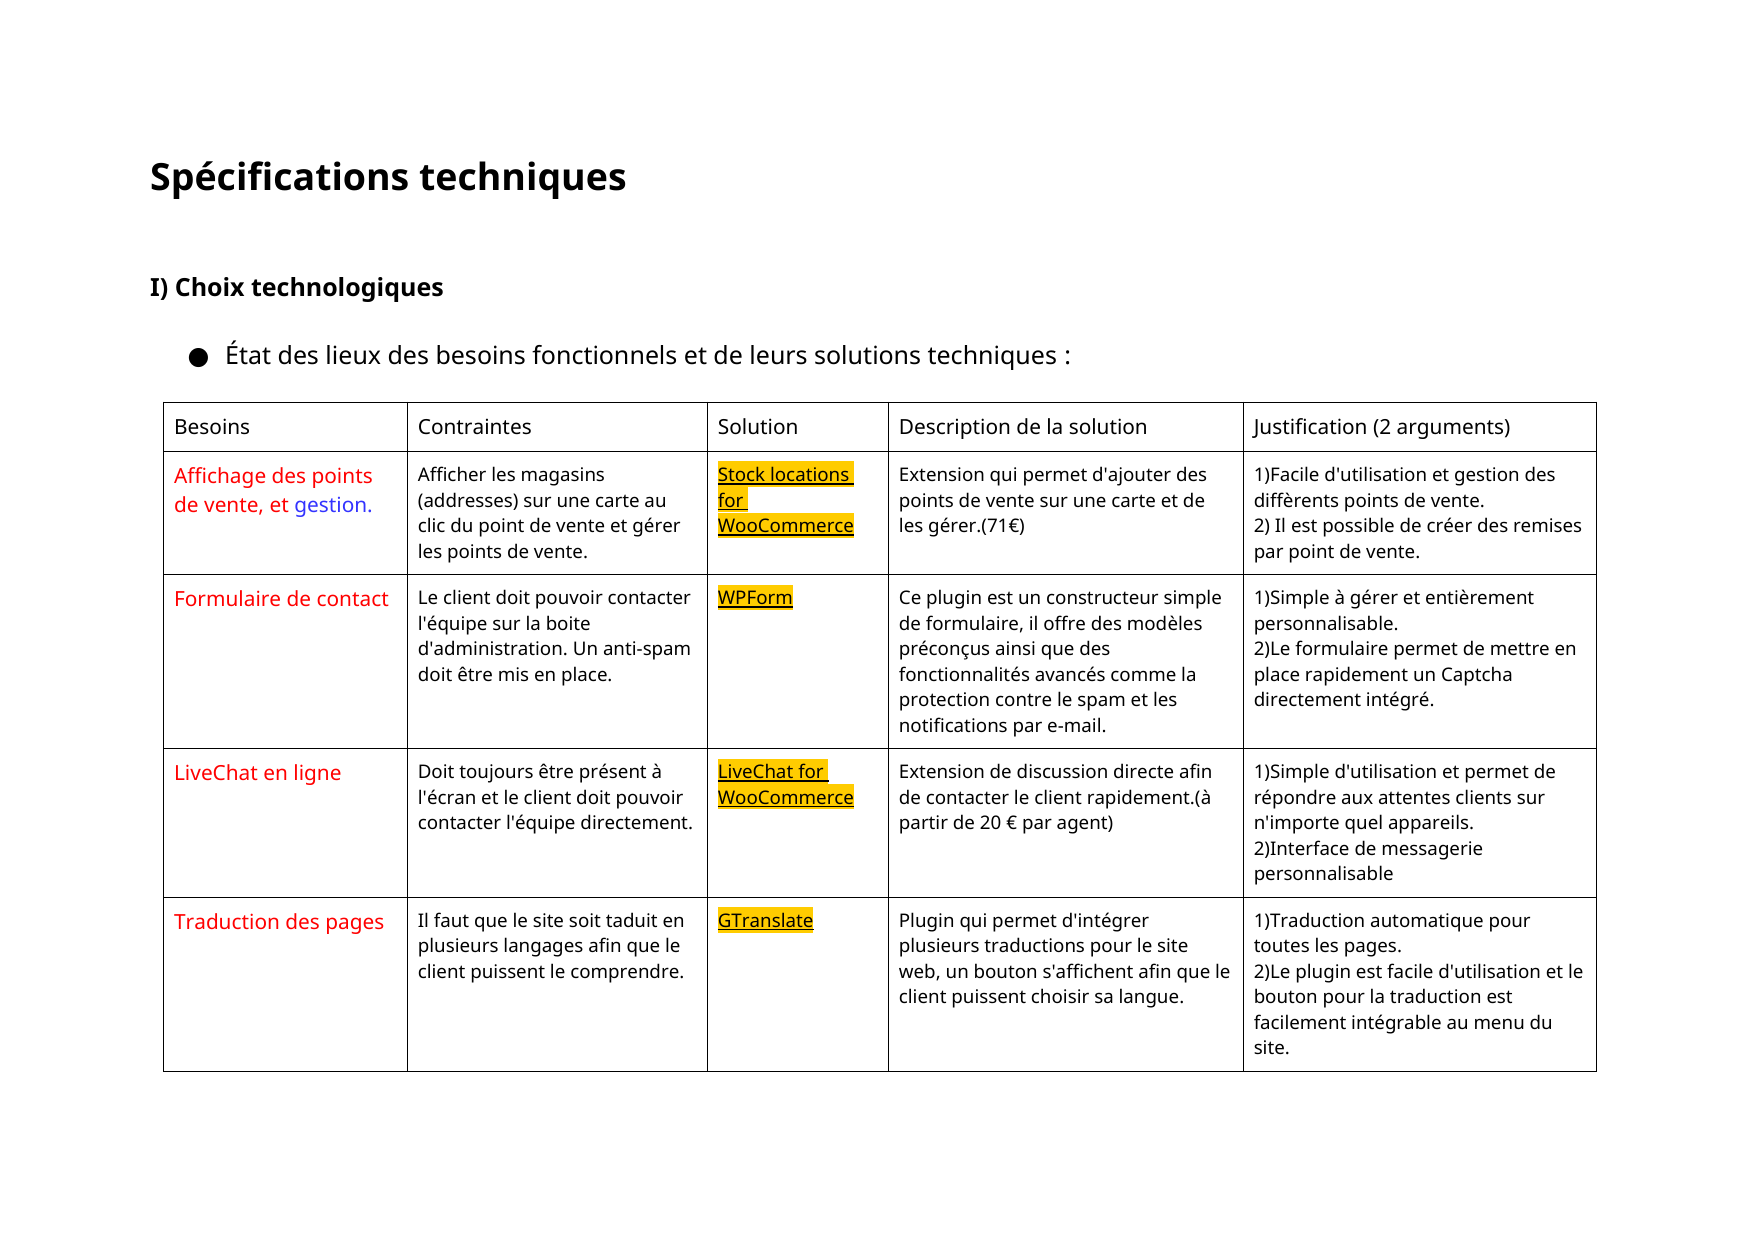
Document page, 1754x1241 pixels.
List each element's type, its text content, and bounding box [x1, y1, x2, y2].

table_cell Le client doit pouvoir contacter l'équipe sur la boite d'administration. Un anti-spam doit être mis en place. [408, 575, 707, 748]
table_cell Afficher les magasins (addresses) sur une carte au clic du point de vente et gérer les points de vente. [408, 452, 707, 574]
table_cell Ce plugin est un constructeur simple de formulaire, il offre des modèles préconçus ainsi que des fonctionnalités avancés comme la protection contre le spam et les notifications par e-mail. [889, 575, 1243, 748]
table_cell 1)Facile d'utilisation et gestion des diffèrents points de vente. 2) Il est possible de créer des remises par point de vente. [1244, 452, 1596, 574]
table_cell Formulaire de contact [164, 575, 407, 748]
table_cell LiveChat en ligne [164, 749, 407, 897]
table_cell GTranslate [708, 898, 888, 1071]
table_header Contraintes [408, 403, 707, 451]
table_cell Il faut que le site soit taduit en plusieurs langages afin que le client puissent le comprendre. [408, 898, 707, 1071]
table_header Solution [708, 403, 888, 451]
table_cell Traduction des pages [164, 898, 407, 1071]
text Spécifications techniques [150, 150, 1604, 201]
table_cell 1)Simple à gérer et entièrement personnalisable. 2)Le formulaire permet de mettre en place rapidement un Captcha directement intégré. [1244, 575, 1596, 748]
table_cell LiveChat for WooCommerce [708, 749, 888, 897]
list État des lieux des besoins fonctionnels et de leurs solutions techniques : [187, 337, 1604, 371]
table_cell Affichage des points de vente, et gestion. [164, 452, 407, 574]
table_cell 1)Traduction automatique pour toutes les pages. 2)Le plugin est facile d'utilisation et le bouton pour la traduction est facilement intégrable au menu du site. [1244, 898, 1596, 1071]
table_cell Stock locations for WooCommerce [708, 452, 888, 574]
table_cell Extension qui permet d'ajouter des points de vente sur une carte et de les gérer.(71€) [889, 452, 1243, 574]
table_header Description de la solution [889, 403, 1243, 451]
table_cell Plugin qui permet d'intégrer plusieurs traductions pour le site web, un bouton s'affichent afin que le client puissent choisir sa langue. [889, 898, 1243, 1071]
table_header Besoins [164, 403, 407, 451]
table_cell WPForm [708, 575, 888, 748]
text I) Choix technologiques [150, 269, 1604, 303]
table_cell Doit toujours être présent à l'écran et le client doit pouvoir contacter l'équipe directement. [408, 749, 707, 897]
table_cell Extension de discussion directe afin de contacter le client rapidement.(à partir de 20 € par agent) [889, 749, 1243, 897]
table_header Justification (2 arguments) [1244, 403, 1596, 451]
table_cell 1)Simple d'utilisation et permet de répondre aux attentes clients sur n'importe quel appareils. 2)Interface de messagerie personnalisable [1244, 749, 1596, 897]
